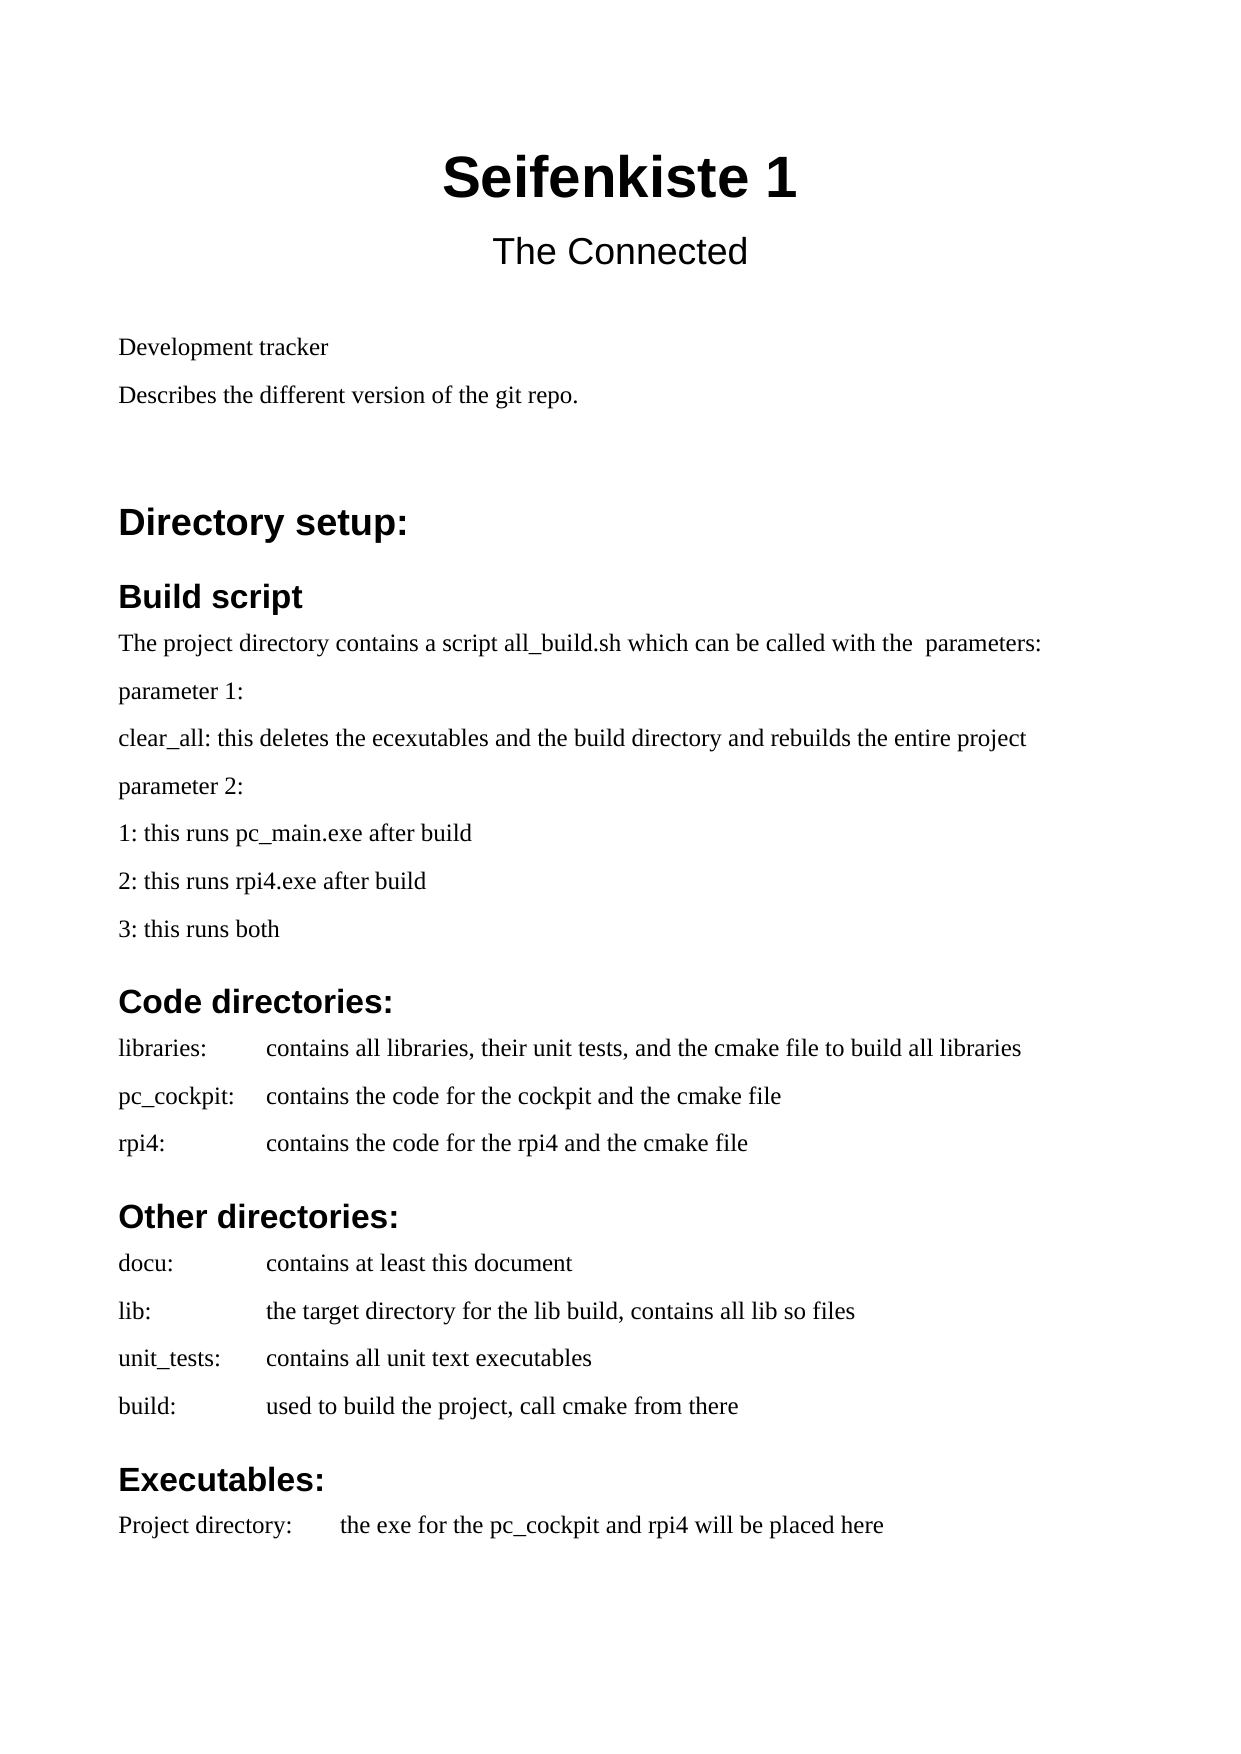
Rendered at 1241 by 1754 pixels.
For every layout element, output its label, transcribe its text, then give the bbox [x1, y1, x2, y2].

text Describes the different version of the git repo. [118, 380, 1122, 408]
text libraries: contains all libraries, their unit tests, and the cmake file to build all libraries [118, 1033, 1122, 1062]
text docu: contains at least this document [118, 1248, 1122, 1277]
text clear_all: this deletes the ecexutables and the build directory and rebuilds the entire project [118, 723, 1122, 752]
title Seifenkiste 1 [118, 143, 1122, 210]
subtitle Executables: [118, 1459, 1122, 1498]
text Development tracker [118, 332, 1122, 361]
text lib: the target directory for the lib build, contains all lib so files [118, 1296, 1122, 1324]
text The project directory contains a script all_build.sh which can be called with the parameters: [118, 628, 1122, 657]
subtitle Build script [118, 577, 1122, 616]
text parameter 1: [118, 676, 1122, 704]
text rpi4: contains the code for the rpi4 and the cmake file [118, 1128, 1122, 1157]
text build: used to build the project, call cmake from there [118, 1391, 1122, 1420]
text 1: this runs pc_main.exe after build [118, 818, 1122, 847]
text 3: this runs both [118, 914, 1122, 942]
text Project directory: the exe for the pc_cockpit and rpi4 will be placed here [118, 1511, 1122, 1539]
text pc_cockpit: contains the code for the cockpit and the cmake file [118, 1081, 1122, 1110]
text unit_tests: contains all unit text executables [118, 1343, 1122, 1372]
text 2: this runs rpi4.exe after build [118, 866, 1122, 895]
text parameter 2: [118, 771, 1122, 800]
subtitle Code directories: [118, 982, 1122, 1021]
subtitle Directory setup: [118, 500, 1122, 544]
subtitle Other directories: [118, 1197, 1122, 1236]
subtitle The Connected [118, 229, 1122, 272]
